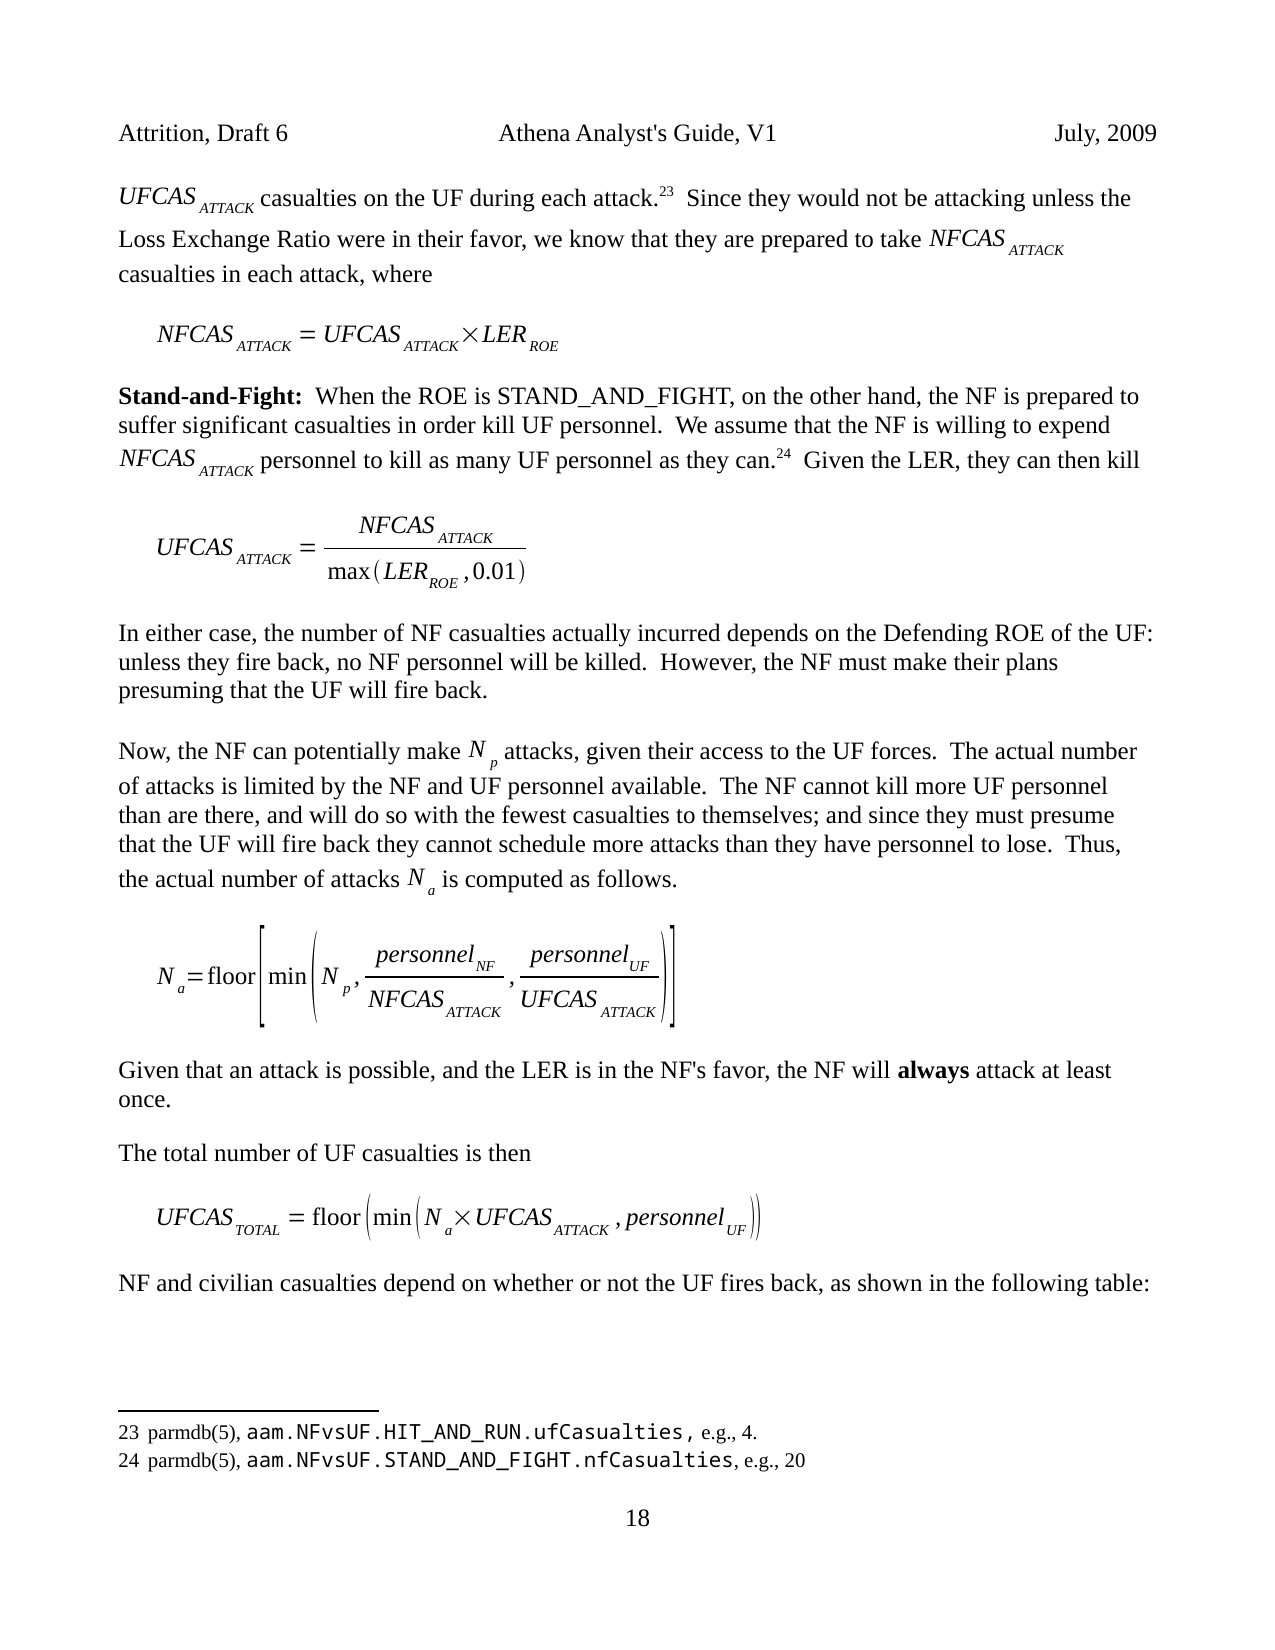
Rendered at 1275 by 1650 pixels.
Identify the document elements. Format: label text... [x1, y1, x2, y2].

text Stand-and-Fight: When the ROE is STAND_AND_FIGHT, on the other hand, the NF is prepared to suffer significant casualties in order kill UF personnel. We assume that the NF is willing to expend personnel to kill as many UF personnel as they can. Given the LER, they can then kill [118, 381, 1157, 480]
text Now, the NF can potentially make attacks, given their access to the UF forces. The actual number of attacks is limited by the NF and UF personnel available. The NF cannot kill more UF personnel than are there, and will do so with the fewest casualties to themselves; and since they must presume that the UF will fire back they cannot schedule more attacks than they have personnel to lose. Thus, the actual number of attacks is computed as follows. [118, 730, 1157, 899]
text In either case, the number of NF casualties actually incurred depends on the Defending ROE of the UF: unless they fire back, no NF personnel will be killed. However, the NF must make their plans presuming that the UF will fire back. [118, 618, 1157, 704]
text The total number of UF casualties is then [118, 1138, 1157, 1167]
text Given that an attack is possible, and the LER is in the NF's favor, the NF will always attack at least once. [118, 1055, 1157, 1113]
text NF and civilian casualties depend on whether or not the UF fires back, as shown in the following table: [118, 1268, 1157, 1297]
text parmdb(5), aam.NFvsUF.HIT_AND_RUN.ufCasualties, e.g., 4. [118, 1417, 1157, 1445]
text parmdb(5), aam.NFvsUF.STAND_AND_FIGHT.nfCasualties, e.g., 20 [118, 1445, 1157, 1474]
text Hit-and-Run: When the ROE is HIT_AND_RUN, the NF will husband their forces, trying to do damage to the UF without losing too many people. We assume that the NF wants to inflict casualties on the UF during each attack. Since they would not be attacking unless the Loss Exchange Ratio were in their favor, we know that they are prepared to take casualties in each attack, where [118, 176, 1157, 288]
